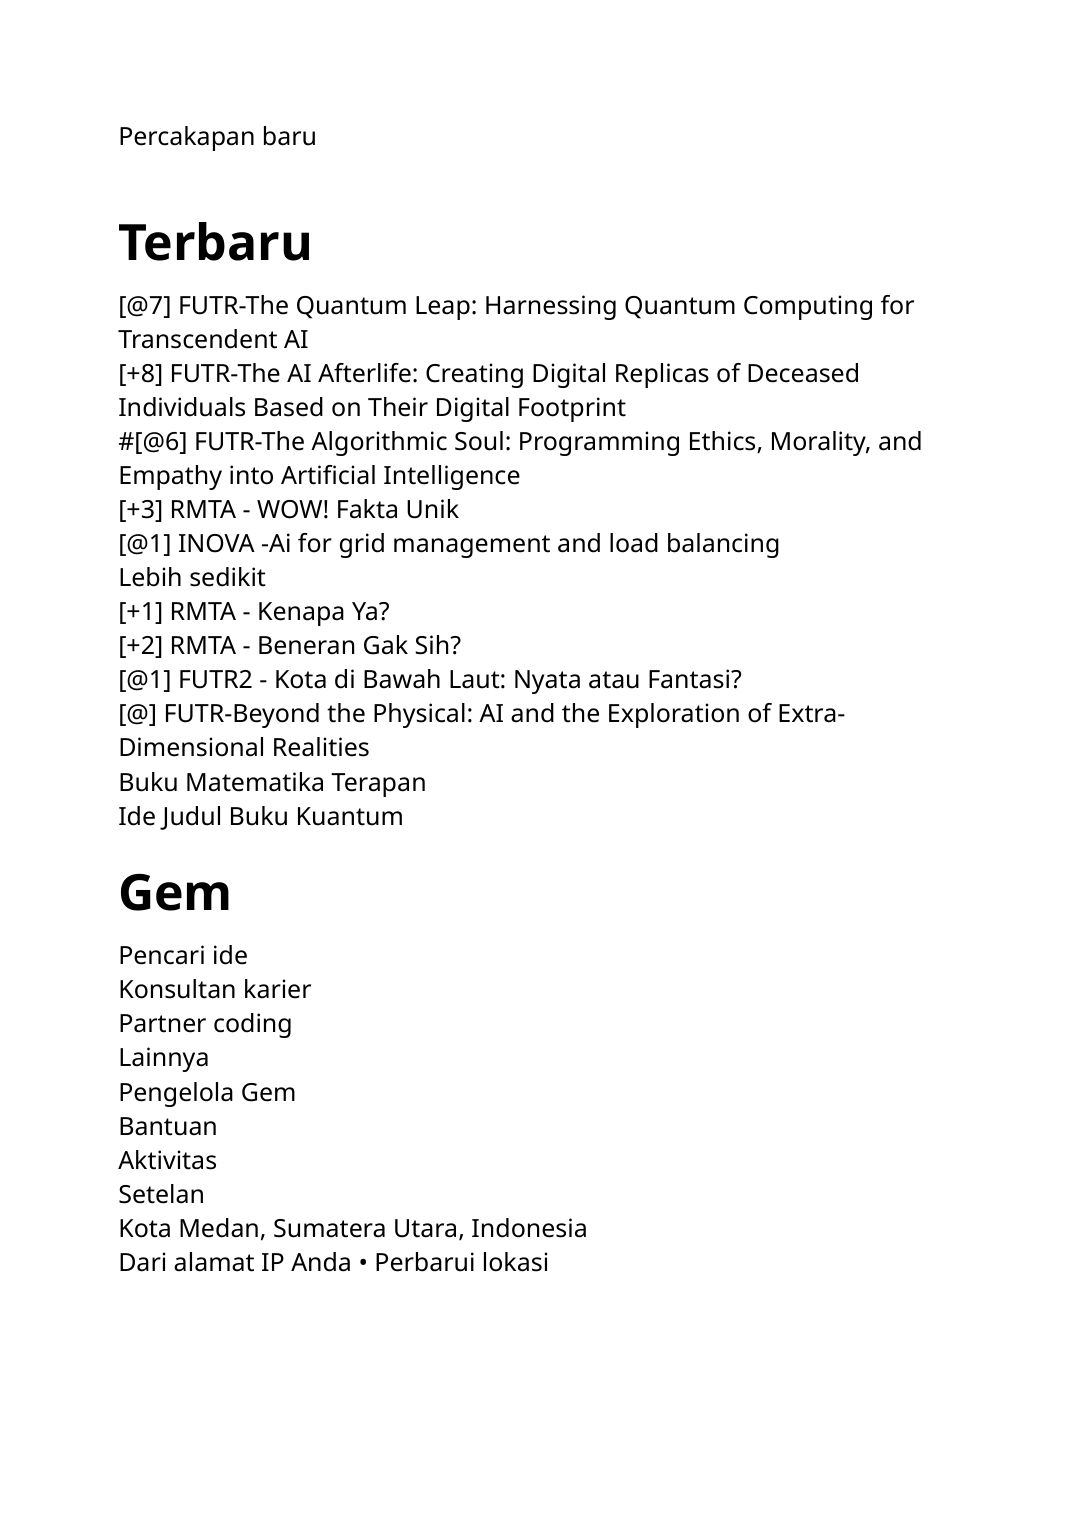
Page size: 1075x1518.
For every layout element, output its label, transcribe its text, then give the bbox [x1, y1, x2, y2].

text [@1] FUTR2 - Kota di Bawah Laut: Nyata atau Fantasi? [118, 662, 957, 696]
text Setelan [118, 1176, 957, 1210]
text Kota Medan, Sumatera Utara, Indonesia Dari alamat IP Anda • Perbarui lokasi [118, 1210, 957, 1278]
text [@] FUTR-Beyond the Physical: AI and the Exploration of Extra-Dimensional Realities [118, 696, 957, 764]
subtitle Terbaru [118, 207, 957, 275]
text Buku Matematika Terapan [118, 764, 957, 798]
text [@7] FUTR-The Quantum Leap: Harnessing Quantum Computing for Transcendent AI [118, 287, 957, 355]
text Pengelola Gem [118, 1074, 957, 1108]
text [@1] INOVA -Ai for grid management and load balancing [118, 526, 957, 560]
text Percakapan baru [118, 118, 957, 152]
text Konsultan karier [118, 972, 957, 1006]
text Aktivitas [118, 1142, 957, 1176]
subtitle Gem [118, 857, 957, 925]
text [+1] RMTA - Kenapa Ya? [118, 594, 957, 628]
text Pencari ide [118, 938, 957, 972]
text [+8] FUTR-The AI Afterlife: Creating Digital Replicas of Deceased Individuals Based on Their Digital Footprint [118, 355, 957, 423]
text Lebih sedikit [118, 560, 957, 594]
text Lainnya [118, 1040, 957, 1074]
text #[@6] FUTR-The Algorithmic Soul: Programming Ethics, Morality, and Empathy into Artificial Intelligence [118, 423, 957, 492]
text Bantuan [118, 1108, 957, 1142]
text [+3] RMTA - WOW! Fakta Unik [118, 492, 957, 526]
text Partner coding [118, 1006, 957, 1040]
text [+2] RMTA - Beneran Gak Sih? [118, 628, 957, 662]
text Ide Judul Buku Kuantum [118, 798, 957, 832]
